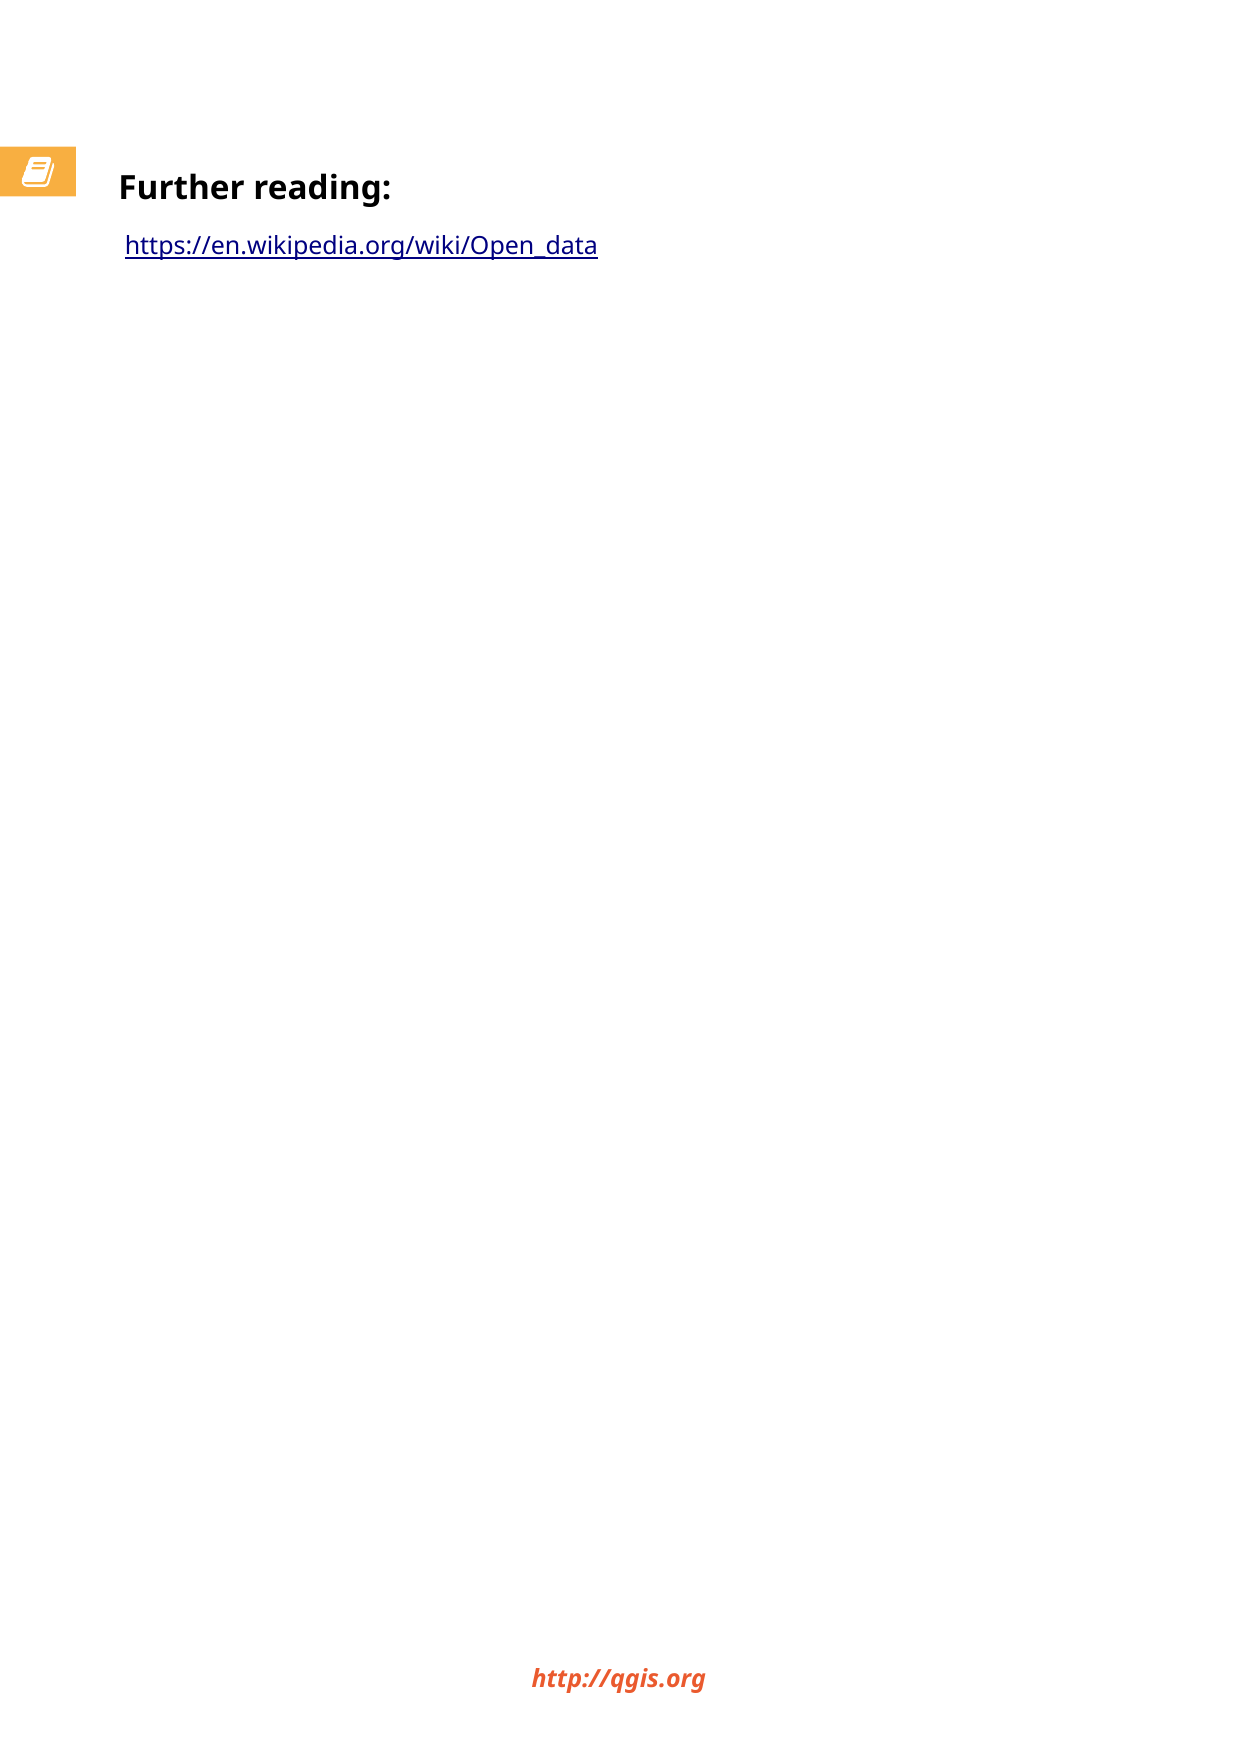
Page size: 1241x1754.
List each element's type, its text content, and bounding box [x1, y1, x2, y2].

subtitle Further reading: [118, 164, 1122, 209]
text https://en.wikipedia.org/wiki/Open_data [118, 228, 1122, 262]
